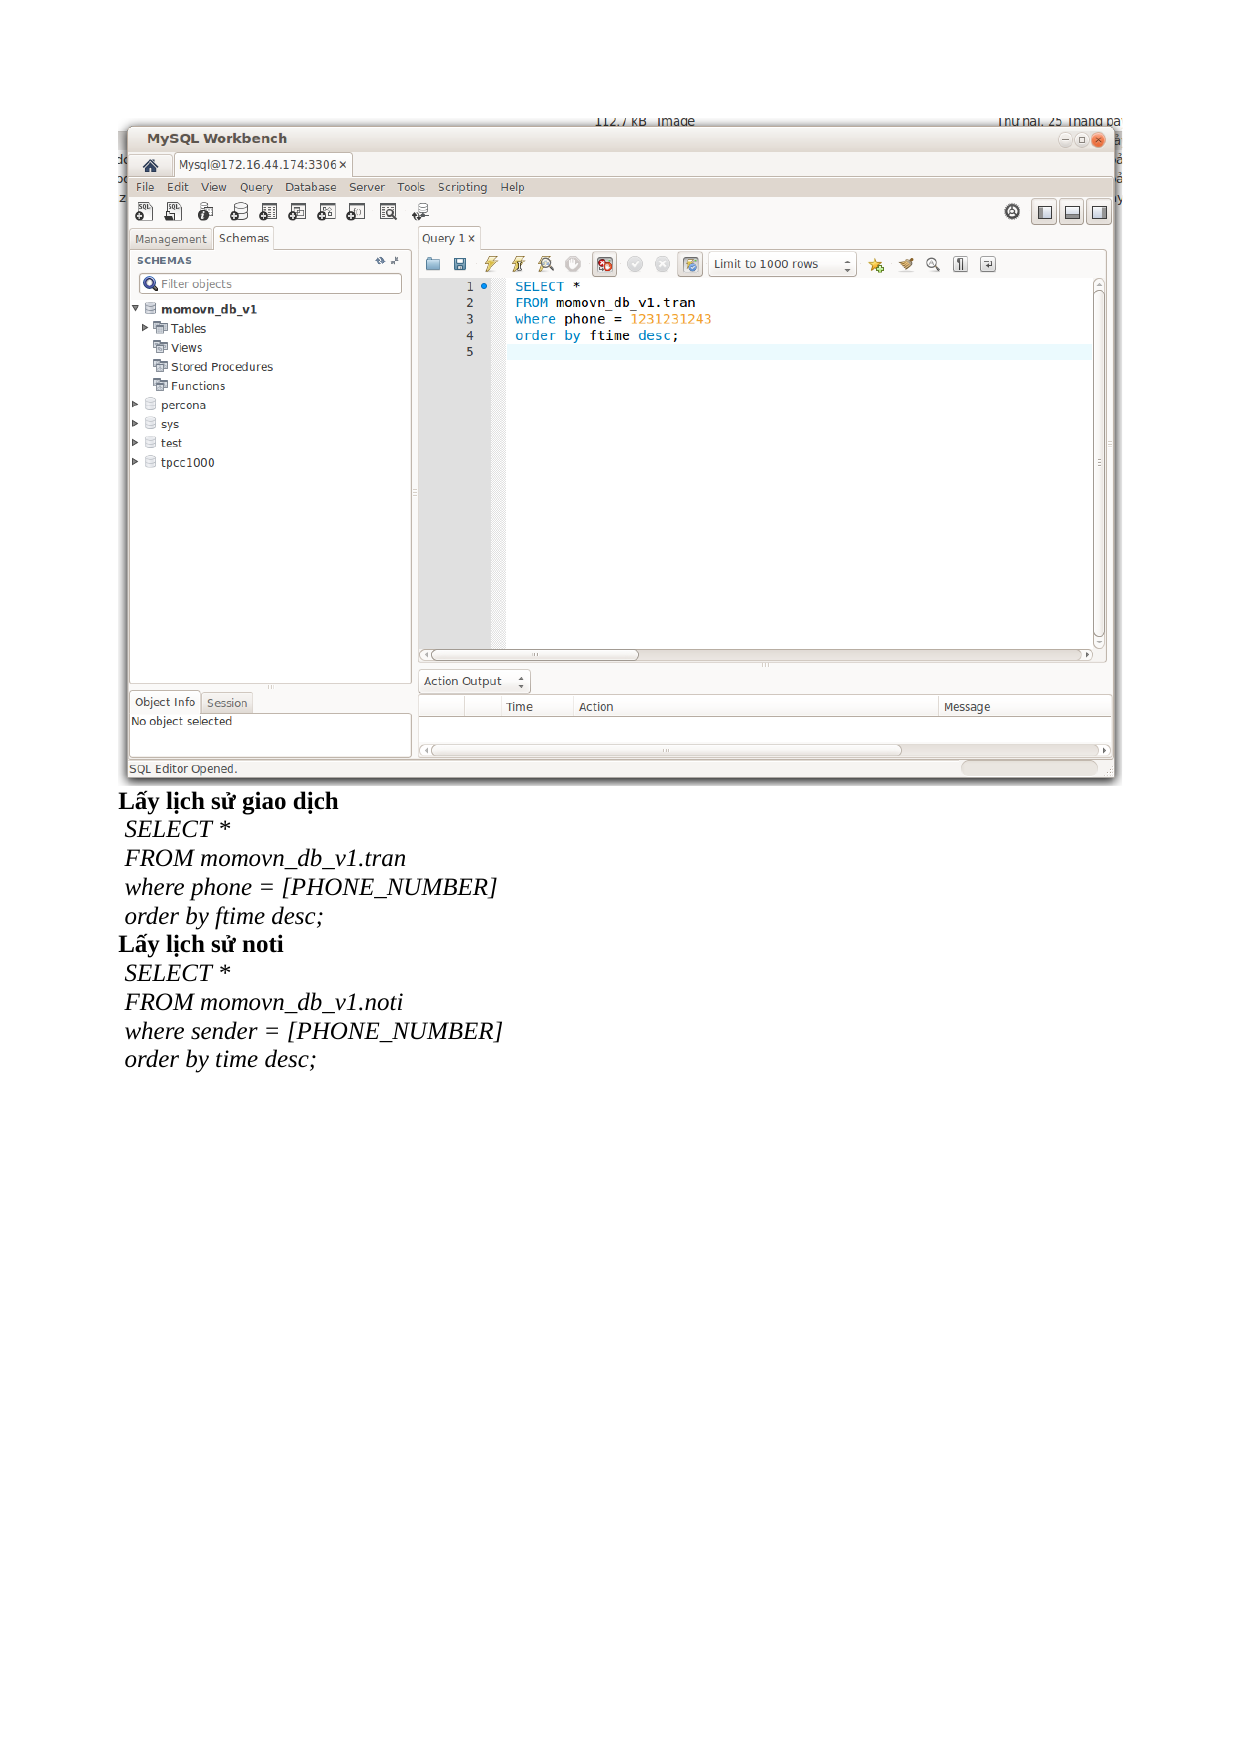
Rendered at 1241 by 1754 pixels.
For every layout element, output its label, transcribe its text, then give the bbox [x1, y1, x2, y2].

picture [118, 118, 1123, 786]
text where phone = [PHONE_NUMBER] [118, 872, 1122, 901]
text FROM momovn_db_v1.tran [118, 843, 1122, 872]
text order by ftime desc; [118, 901, 1122, 929]
text order by time desc; [118, 1044, 1122, 1073]
text Lấy lịch sử noti [118, 929, 1122, 958]
text SELECT * [118, 814, 1122, 843]
text Lấy lịch sử giao dịch [118, 786, 1122, 814]
text where sender = [PHONE_NUMBER] [118, 1016, 1122, 1044]
text FROM momovn_db_v1.noti [118, 987, 1122, 1016]
text SELECT * [118, 958, 1122, 987]
